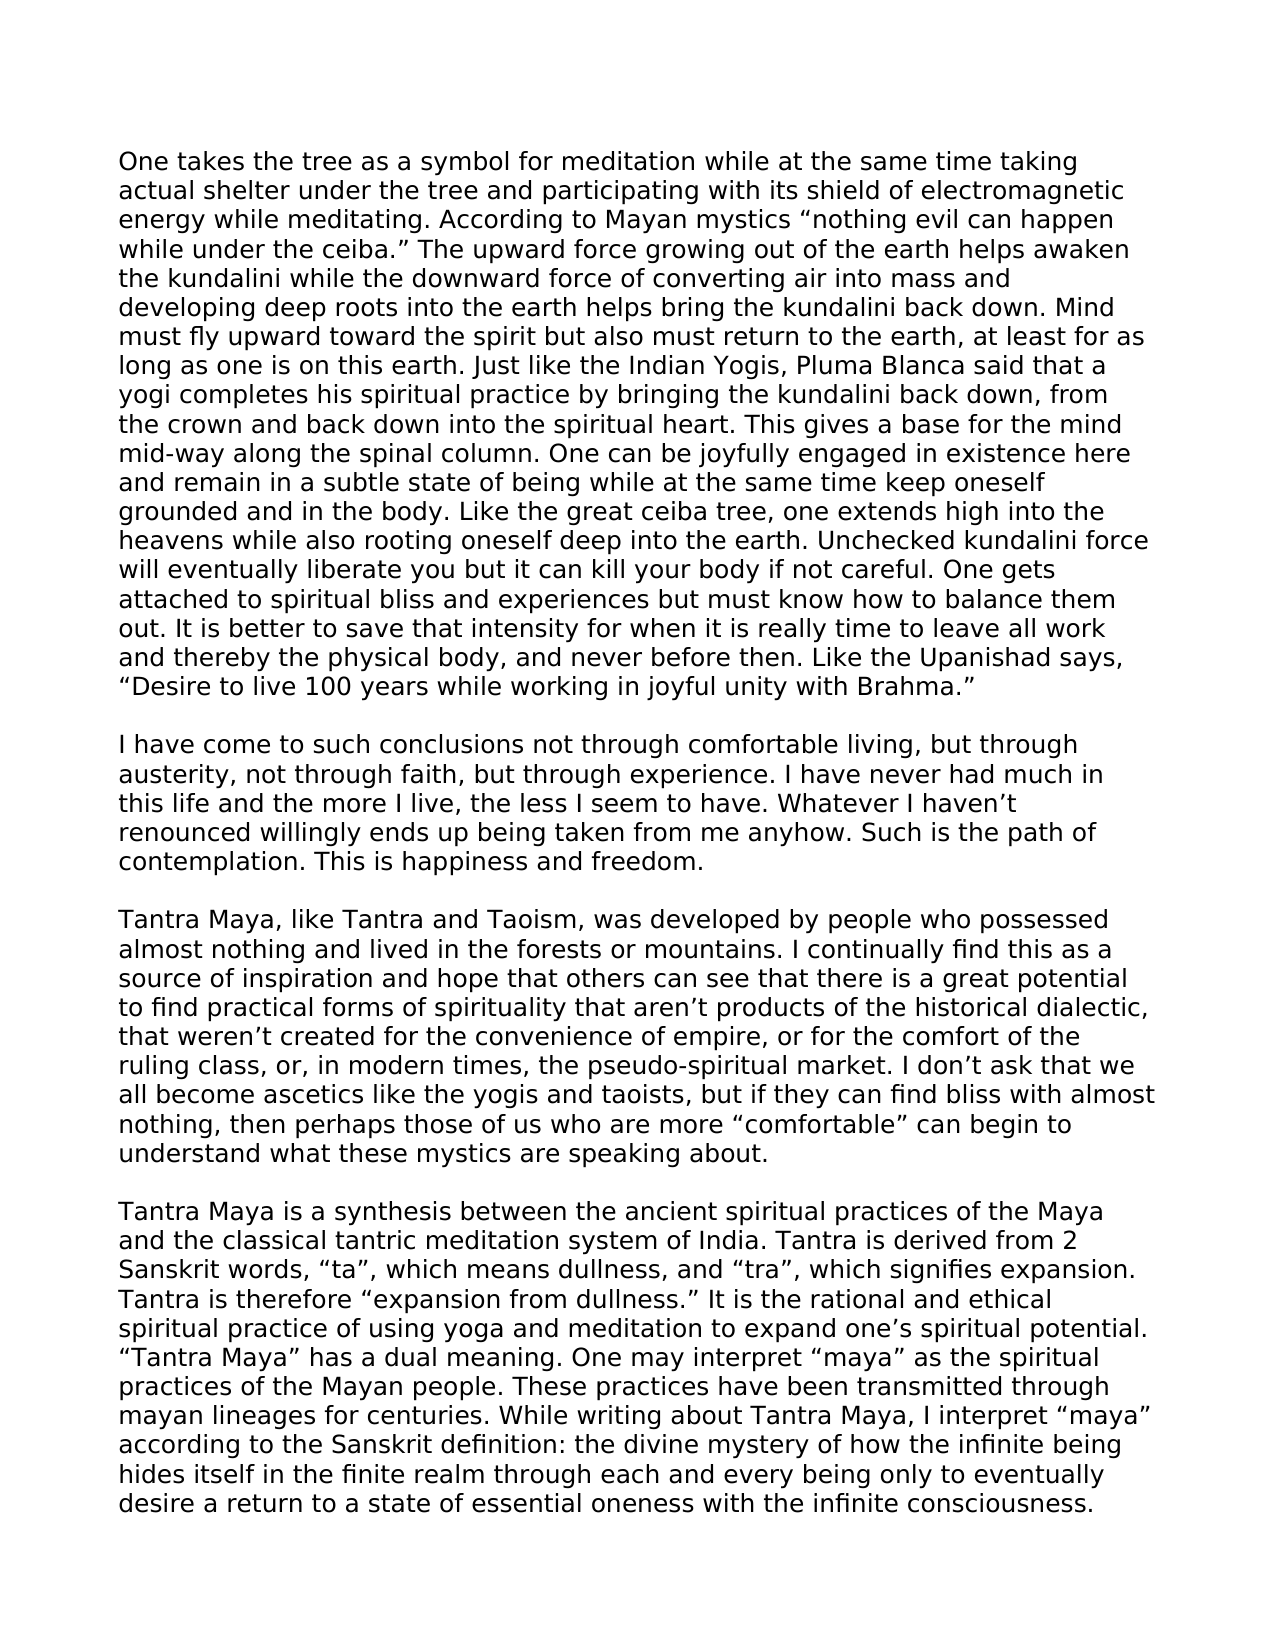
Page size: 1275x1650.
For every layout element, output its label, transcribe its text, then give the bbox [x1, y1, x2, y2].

text One takes the tree as a symbol for meditation while at the same time taking actual shelter under the tree and participating with its shield of electromagnetic energy while meditating. According to Mayan mystics “nothing evil can happen while under the ceiba.” The upward force growing out of the earth helps awaken the kundalini while the downward force of converting air into mass and developing deep roots into the earth helps bring the kundalini back down. Mind must fly upward toward the spirit but also must return to the earth, at least for as long as one is on this earth. Just like the Indian Yogis, Pluma Blanca said that a yogi completes his spiritual practice by bringing the kundalini back down, from the crown and back down into the spiritual heart. This gives a base for the mind mid-way along the spinal column. One can be joyfully engaged in existence here and remain in a subtle state of being while at the same time keep oneself grounded and in the body. Like the great ceiba tree, one extends high into the heavens while also rooting oneself deep into the earth. Unchecked kundalini force will eventually liberate you but it can kill your body if not careful. One gets attached to spiritual bliss and experiences but must know how to balance them out. It is better to save that intensity for when it is really time to leave all work and thereby the physical body, and never before then. Like the Upanishad says, “Desire to live 100 years while working in joyful unity with Brahma.” I have come to such conclusions not through comfortable living, but through austerity, not through faith, but through experience. I have never had much in this life and the more I live, the less I seem to have. Whatever I haven’t renounced willingly ends up being taken from me anyhow. Such is the path of contemplation. This is happiness and freedom. Tantra Maya, like Tantra and Taoism, was developed by people who possessed almost nothing and lived in the forests or mountains. I continually find this as a source of inspiration and hope that others can see that there is a great potential to find practical forms of spirituality that aren’t products of the historical dialectic, that weren’t created for the convenience of empire, or for the comfort of the ruling class, or, in modern times, the pseudo-spiritual market. I don’t ask that we all become ascetics like the yogis and taoists, but if they can find bliss with almost nothing, then perhaps those of us who are more “comfortable” can begin to understand what these mystics are speaking about. Tantra Maya is a synthesis between the ancient spiritual practices of the Maya and the classical tantric meditation system of India. Tantra is derived from 2 Sanskrit words, “ta”, which means dullness, and “tra”, which signifies expansion. Tantra is therefore “expansion from dullness.” It is the rational and ethical spiritual practice of using yoga and meditation to expand one’s spiritual potential. “Tantra Maya” has a dual meaning. One may interpret “maya” as the spiritual practices of the Mayan people. These practices have been transmitted through mayan lineages for centuries. While writing about Tantra Maya, I interpret “maya” according to the Sanskrit definition: the divine mystery of how the infinite being hides itself in the finite realm through each and every being only to eventually desire a return to a state of essential oneness with the infinite consciousness. [118, 118, 1157, 1518]
